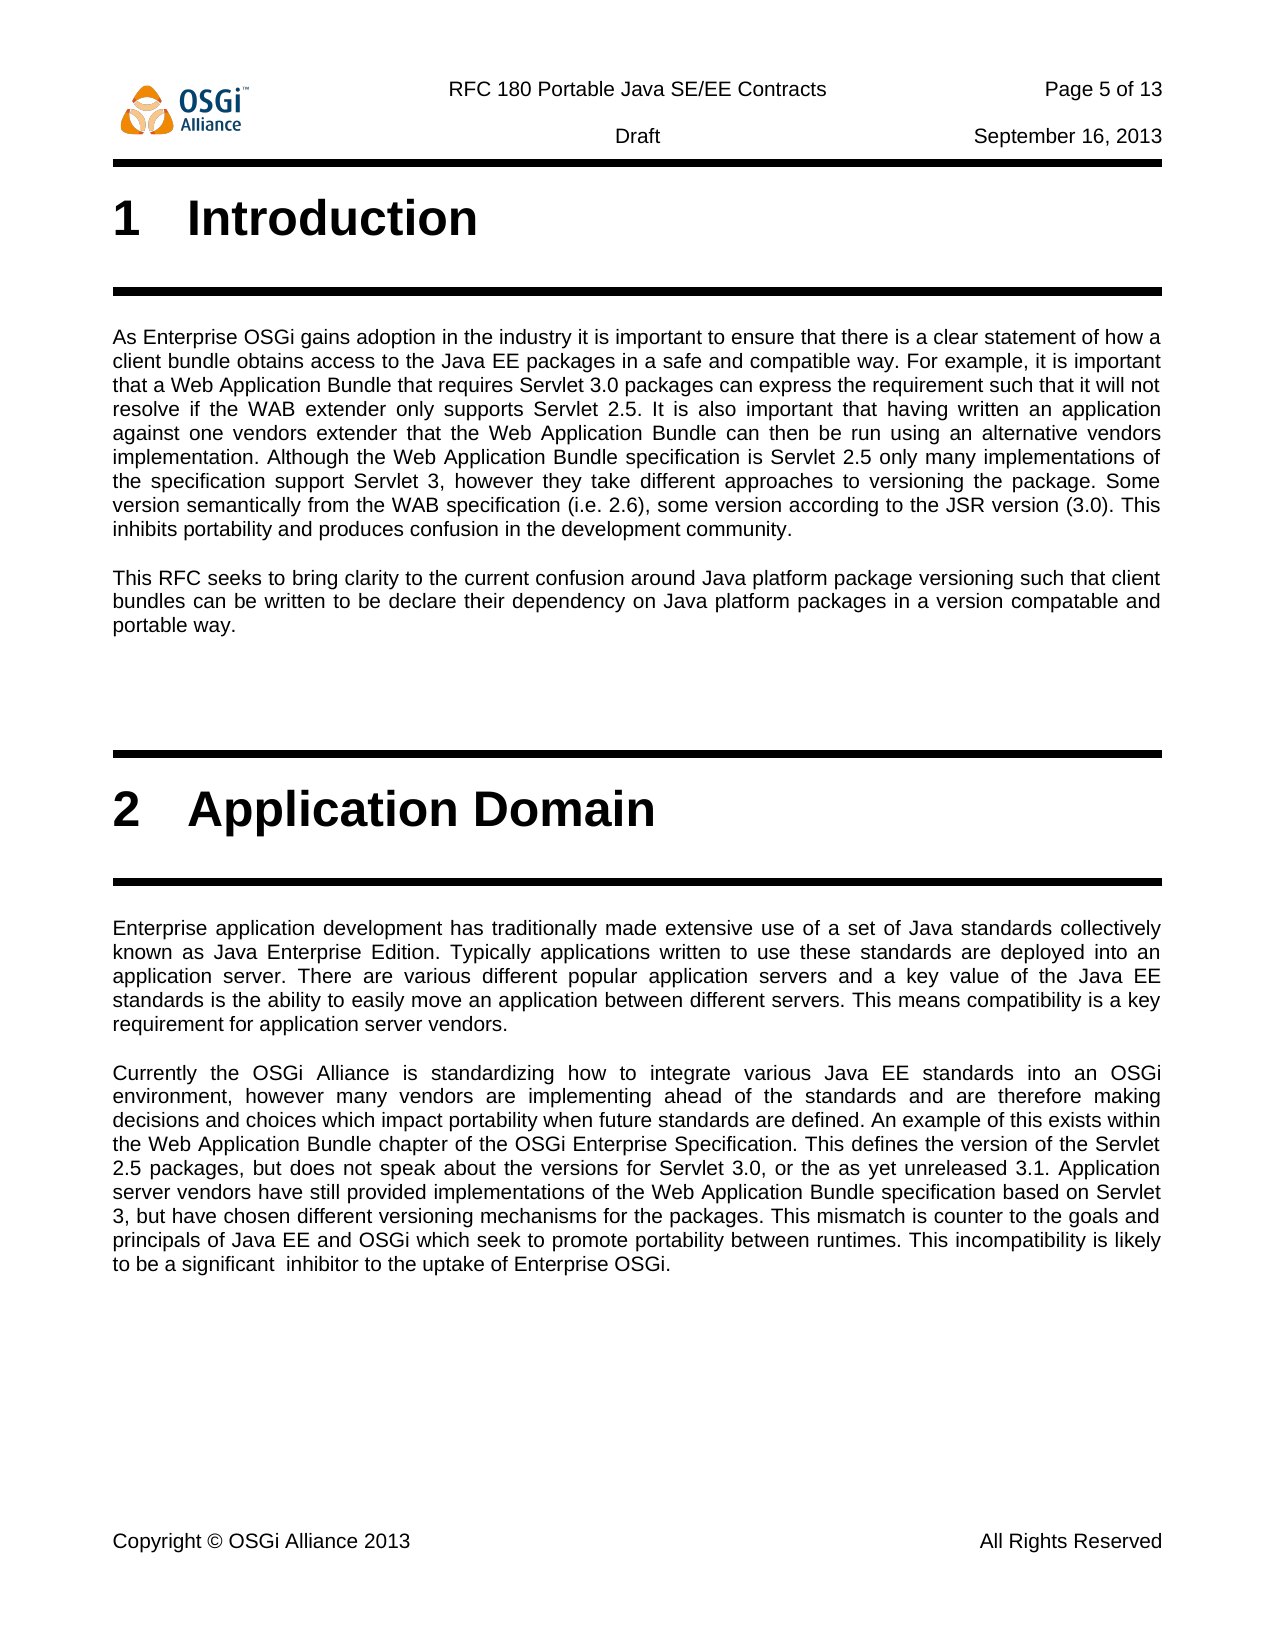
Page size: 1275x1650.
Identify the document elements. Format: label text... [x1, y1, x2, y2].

text Currently the OSGi Alliance is standardizing how to integrate various Java EE standards into an OSGi environment, however many vendors are implementing ahead of the standards and are therefore making decisions and choices which impact portability when future standards are defined. An example of this exists within the Web Application Bundle chapter of the OSGi Enterprise Specification. This defines the version of the Servlet 2.5 packages, but does not speak about the versions for Servlet 3.0, or the as yet unreleased 3.1. Application server vendors have still provided implementations of the Web Application Bundle specification based on Servlet 3, but have chosen different versioning mechanisms for the packages. This mismatch is counter to the goals and principals of Java EE and OSGi which seek to promote portability between runtimes. This incompatibility is likely to be a significant inhibitor to the uptake of Enterprise OSGi. [112, 1060, 1162, 1276]
text This RFC seeks to bring clarity to the current confusion around Java platform package versioning such that client bundles can be written to be declare their dependency on Java platform packages in a version compatable and portable way. [112, 565, 1162, 637]
subtitle Application Domain [112, 751, 1162, 886]
text As Enterprise OSGi gains adoption in the industry it is important to ensure that there is a clear statement of how a client bundle obtains access to the Java EE packages in a safe and compatible way. For example, it is important that a Web Application Bundle that requires Servlet 3.0 packages can express the requirement such that it will not resolve if the WAB extender only supports Servlet 2.5. It is also important that having written an application against one vendors extender that the Web Application Bundle can then be run using an alternative vendors implementation. Although the Web Application Bundle specification is Servlet 2.5 only many implementations of the specification support Servlet 3, however they take different approaches to versioning the package. Some version semantically from the WAB specification (i.e. 2.6), some version according to the JSR version (3.0). This inhibits portability and produces confusion in the development community. [112, 325, 1162, 540]
subtitle Introduction [112, 160, 1162, 296]
picture [113, 78, 257, 142]
text Enterprise application development has traditionally made extensive use of a set of Java standards collectively known as Java Enterprise Edition. Typically applications written to use these standards are deployed into an application server. There are various different popular application servers and a key value of the Java EE standards is the ability to easily move an application between different servers. This means compatibility is a key requirement for application server vendors. [112, 916, 1162, 1035]
